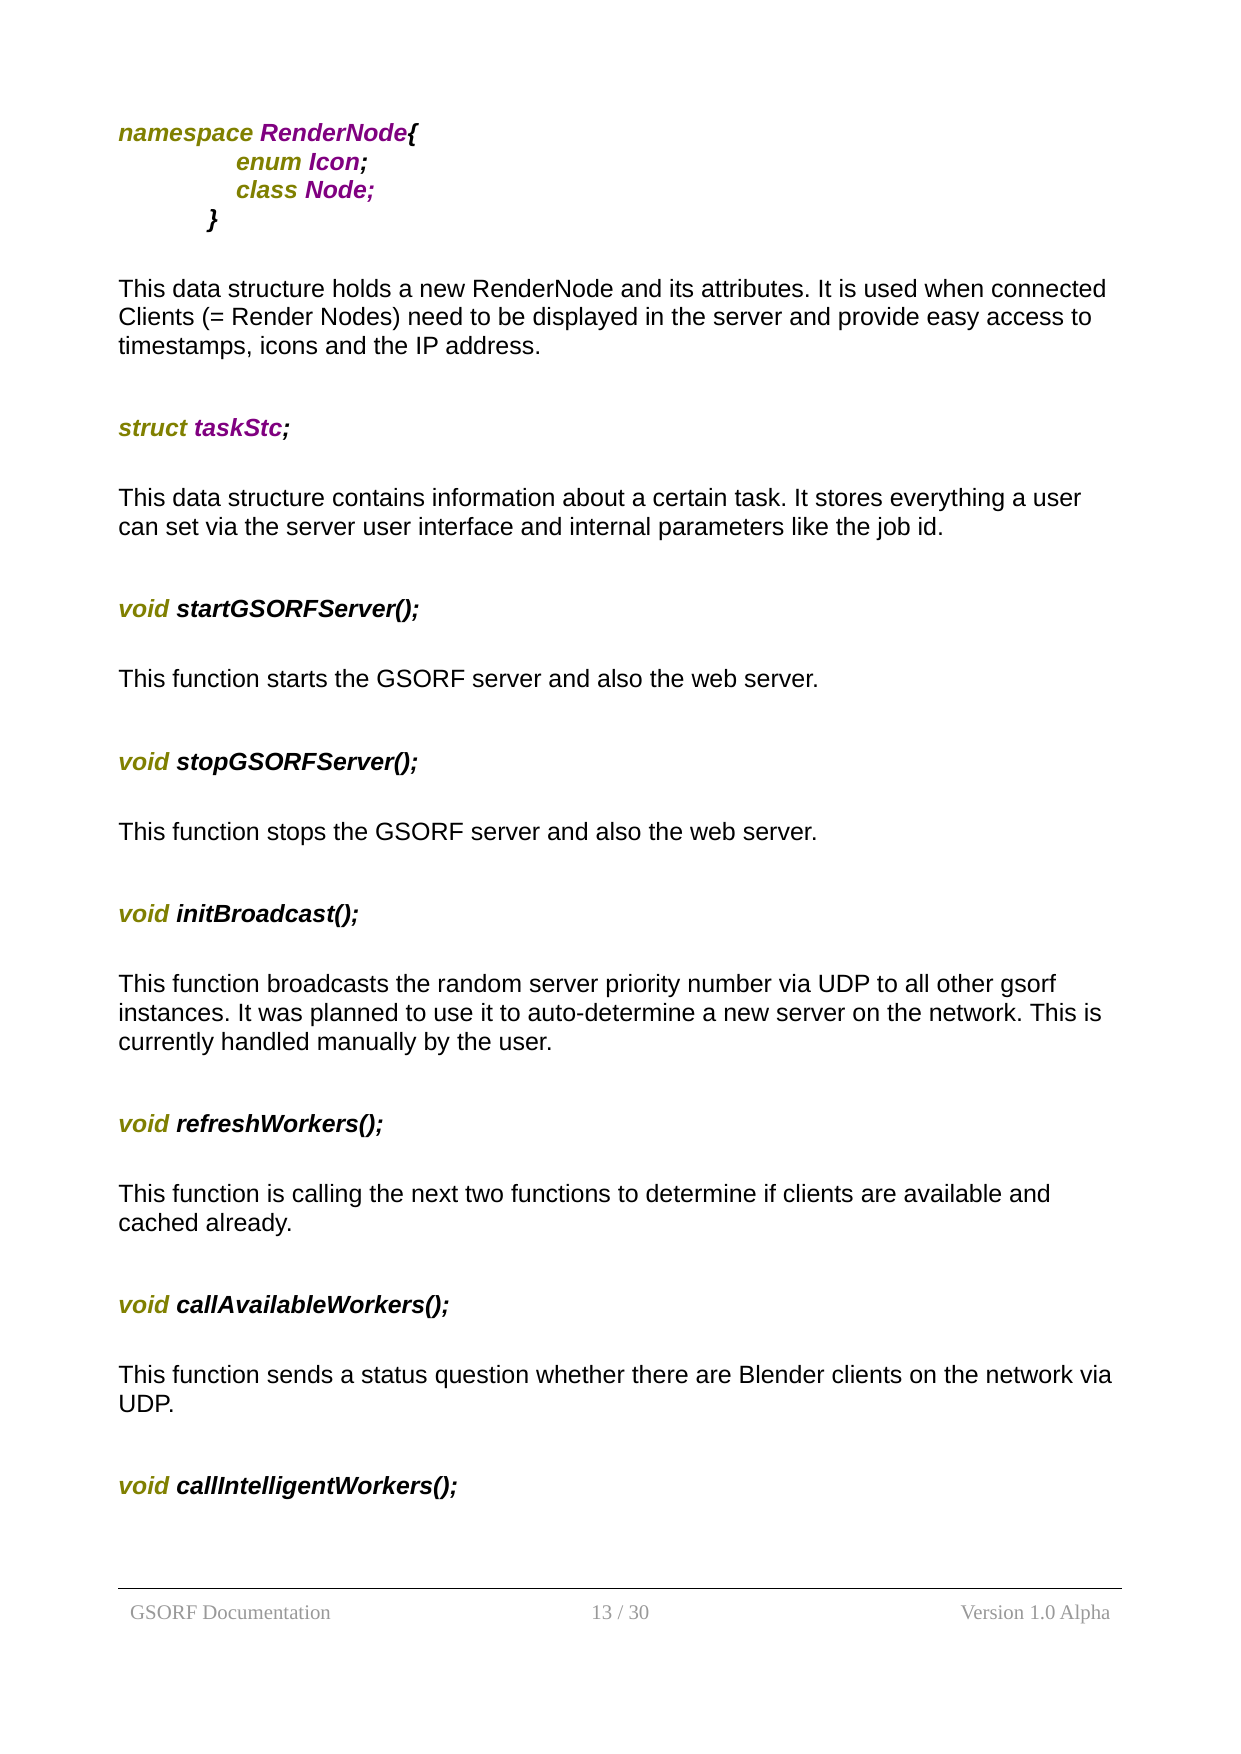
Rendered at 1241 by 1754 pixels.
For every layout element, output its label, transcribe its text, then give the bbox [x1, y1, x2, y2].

subtitle void refreshWorkers(); [118, 1109, 1122, 1137]
text This function sends a status question whether there are Blender clients on the network via UDP. [118, 1360, 1122, 1417]
text This function broadcasts the random server priority number via UDP to all other gsorf instances. It was planned to use it to auto-determine a new server on the network. This is currently handled manually by the user. [118, 969, 1122, 1055]
text This function starts the GSORF server and also the web server. [118, 664, 1122, 693]
subtitle void callAvailableWorkers(); [118, 1290, 1122, 1318]
subtitle void callIntelligentWorkers(); [118, 1471, 1122, 1499]
subtitle void initBroadcast(); [118, 899, 1122, 928]
text This function stops the GSORF server and also the web server. [118, 817, 1122, 845]
subtitle void stopGSORFServer(); [118, 747, 1122, 775]
subtitle void startGSORFServer(); [118, 594, 1122, 623]
text This data structure holds a new RenderNode and its attributes. It is used when connected Clients (= Render Nodes) need to be displayed in the server and provide easy access to timestamps, icons and the IP address. [118, 273, 1122, 360]
subtitle struct taskStc; [118, 413, 1122, 442]
text This data structure contains information about a certain task. It stores everything a user can set via the server user interface and internal parameters like the job id. [118, 483, 1122, 541]
subtitle namespace RenderNode{ enum Icon; class Node; } [118, 118, 1122, 232]
text This function is calling the next two functions to determine if clients are available and cached already. [118, 1179, 1122, 1236]
